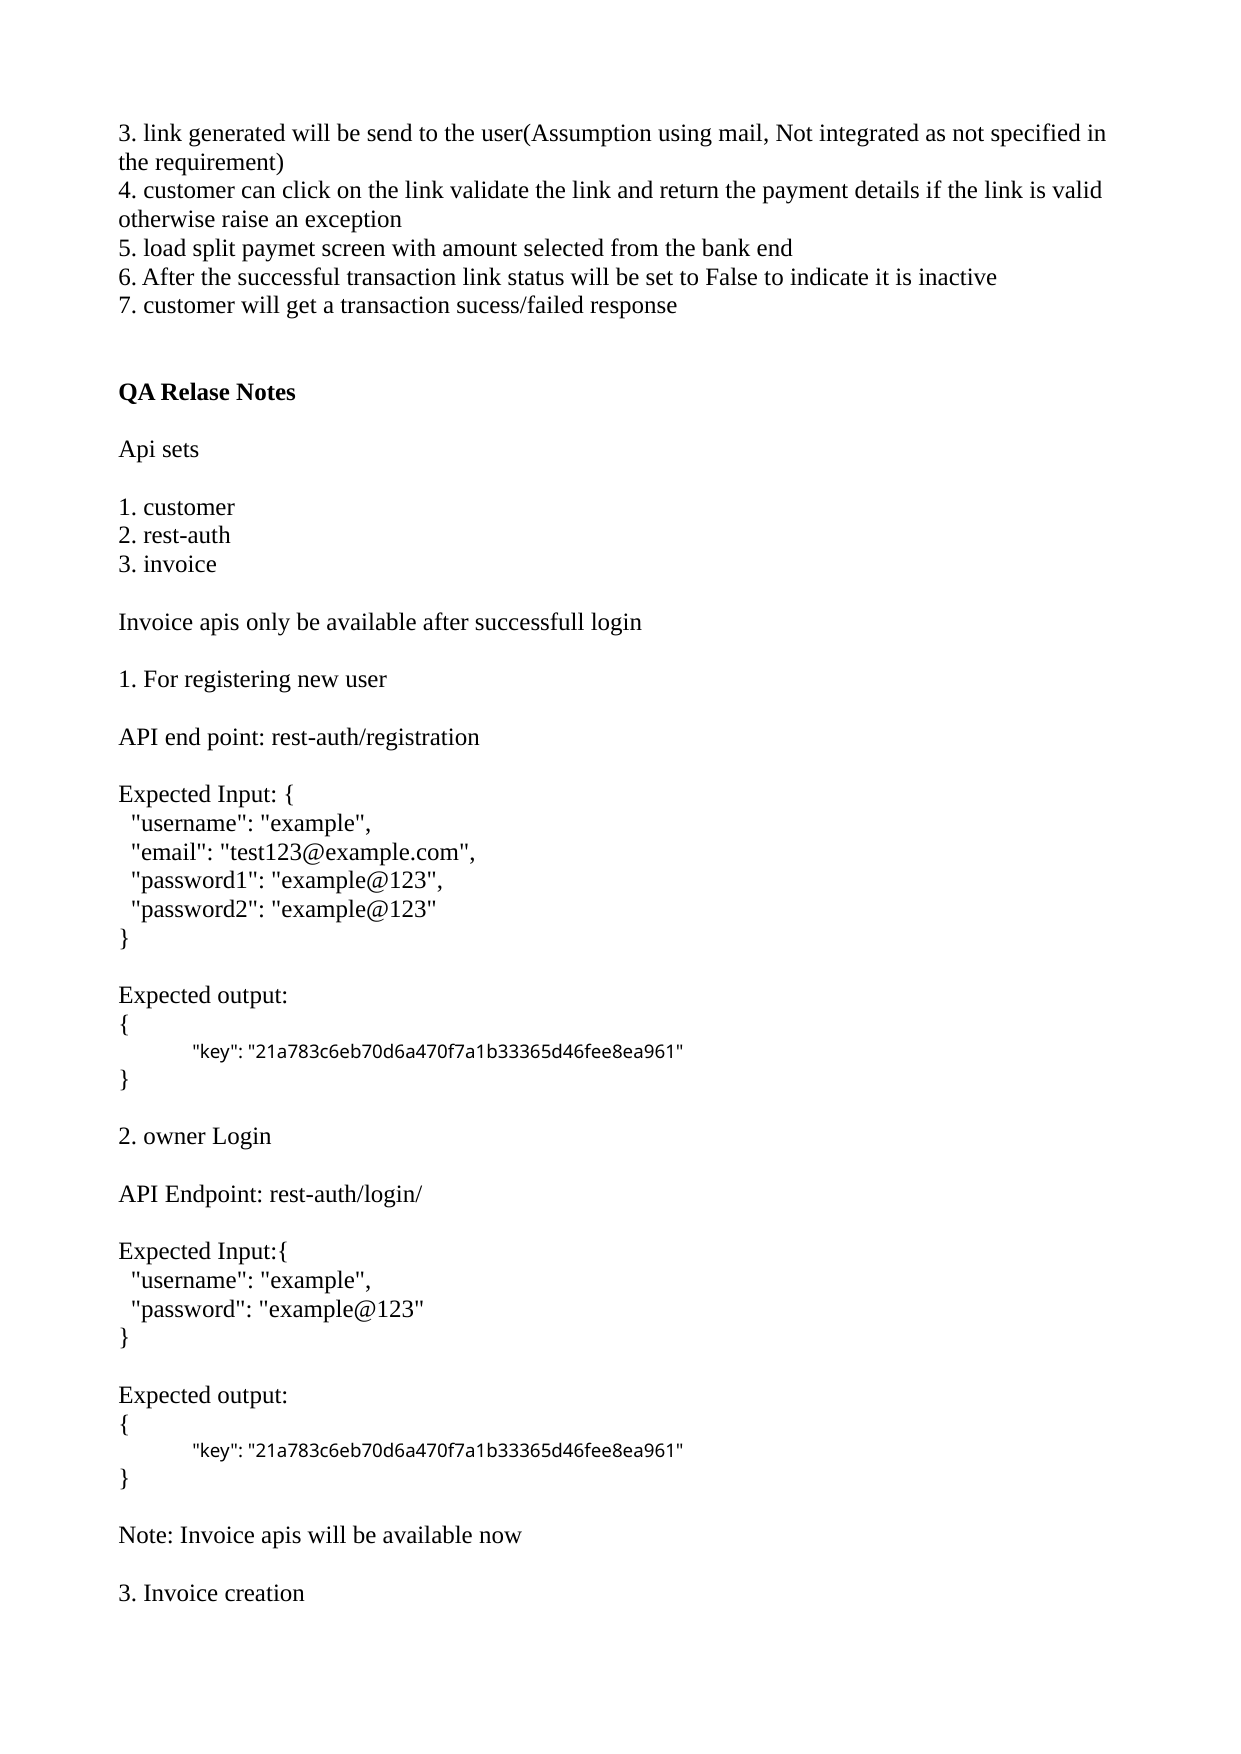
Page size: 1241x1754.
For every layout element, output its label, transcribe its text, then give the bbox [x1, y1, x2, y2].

text API Endpoint: rest-auth/login/ [118, 1179, 1122, 1207]
text "password1": "example@123", [118, 866, 1122, 894]
text "key": "21a783c6eb70d6a470f7a1b33365d46fee8ea961" [118, 1437, 1122, 1463]
text 2. rest-auth [118, 521, 1122, 549]
text "email": "test123@example.com", [118, 837, 1122, 866]
text Expected output: [118, 981, 1122, 1009]
text "key": "21a783c6eb70d6a470f7a1b33365d46fee8ea961" [118, 1038, 1122, 1064]
text "password2": "example@123" [118, 894, 1122, 923]
text 6. After the successful transaction link status will be set to False to indicate it is inactive [118, 262, 1122, 291]
text 1. customer [118, 492, 1122, 521]
text 3. Invoice creation [118, 1578, 1122, 1607]
text API end point: rest-auth/registration [118, 722, 1122, 751]
text { [118, 1409, 1122, 1437]
text } [118, 923, 1122, 952]
text } [118, 1064, 1122, 1092]
text Expected Input: { [118, 779, 1122, 808]
text "username": "example", [118, 808, 1122, 837]
text QA Relase Notes [118, 377, 1122, 406]
text 1. For registering new user [118, 664, 1122, 693]
text 5. load split paymet screen with amount selected from the bank end [118, 233, 1122, 262]
text Invoice apis only be available after successfull login [118, 607, 1122, 636]
text } [118, 1463, 1122, 1492]
text "username": "example", [118, 1265, 1122, 1294]
text } [118, 1322, 1122, 1351]
text "password": "example@123" [118, 1294, 1122, 1322]
text 3. link generated will be send to the user(Assumption using mail, Not integrated as not specified in the requirement) [118, 118, 1122, 176]
text 4. customer can click on the link validate the link and return the payment details if the link is valid otherwise raise an exception [118, 176, 1122, 233]
text 2. owner Login [118, 1121, 1122, 1150]
text { [118, 1009, 1122, 1038]
text Note: Invoice apis will be available now [118, 1520, 1122, 1549]
text Api sets [118, 434, 1122, 463]
text 7. customer will get a transaction sucess/failed response [118, 291, 1122, 319]
text Expected output: [118, 1380, 1122, 1409]
text Expected Input:{ [118, 1236, 1122, 1265]
text 3. invoice [118, 549, 1122, 578]
